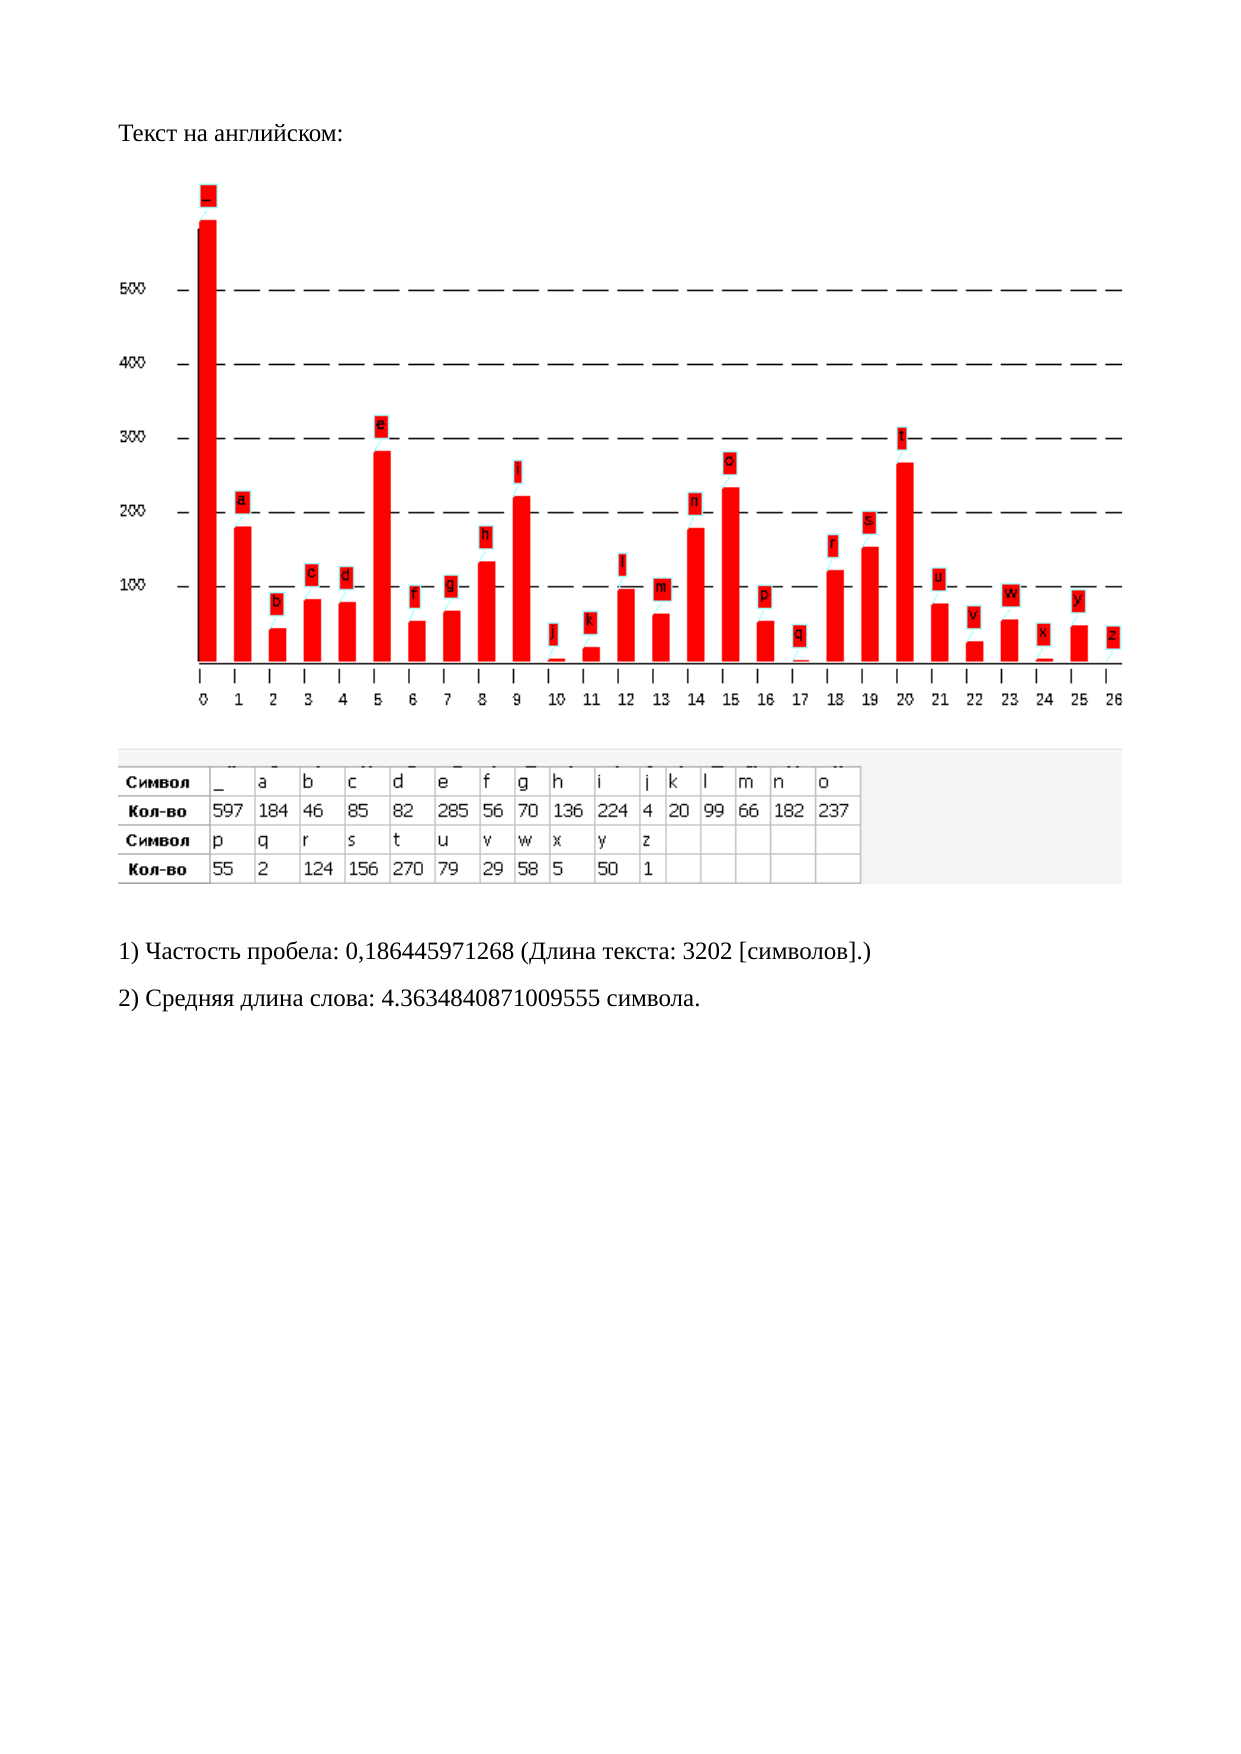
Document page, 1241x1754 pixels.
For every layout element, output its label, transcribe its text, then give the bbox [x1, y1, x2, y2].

text 1) Частость пробела: 0,186445971268 (Длина текста: 3202 [символов].) [118, 936, 1122, 964]
picture [118, 165, 1123, 884]
text Текст на английском: [118, 118, 1122, 147]
text 2) Средняя длина слова: 4.3634840871009555 символа. [118, 983, 1122, 1012]
